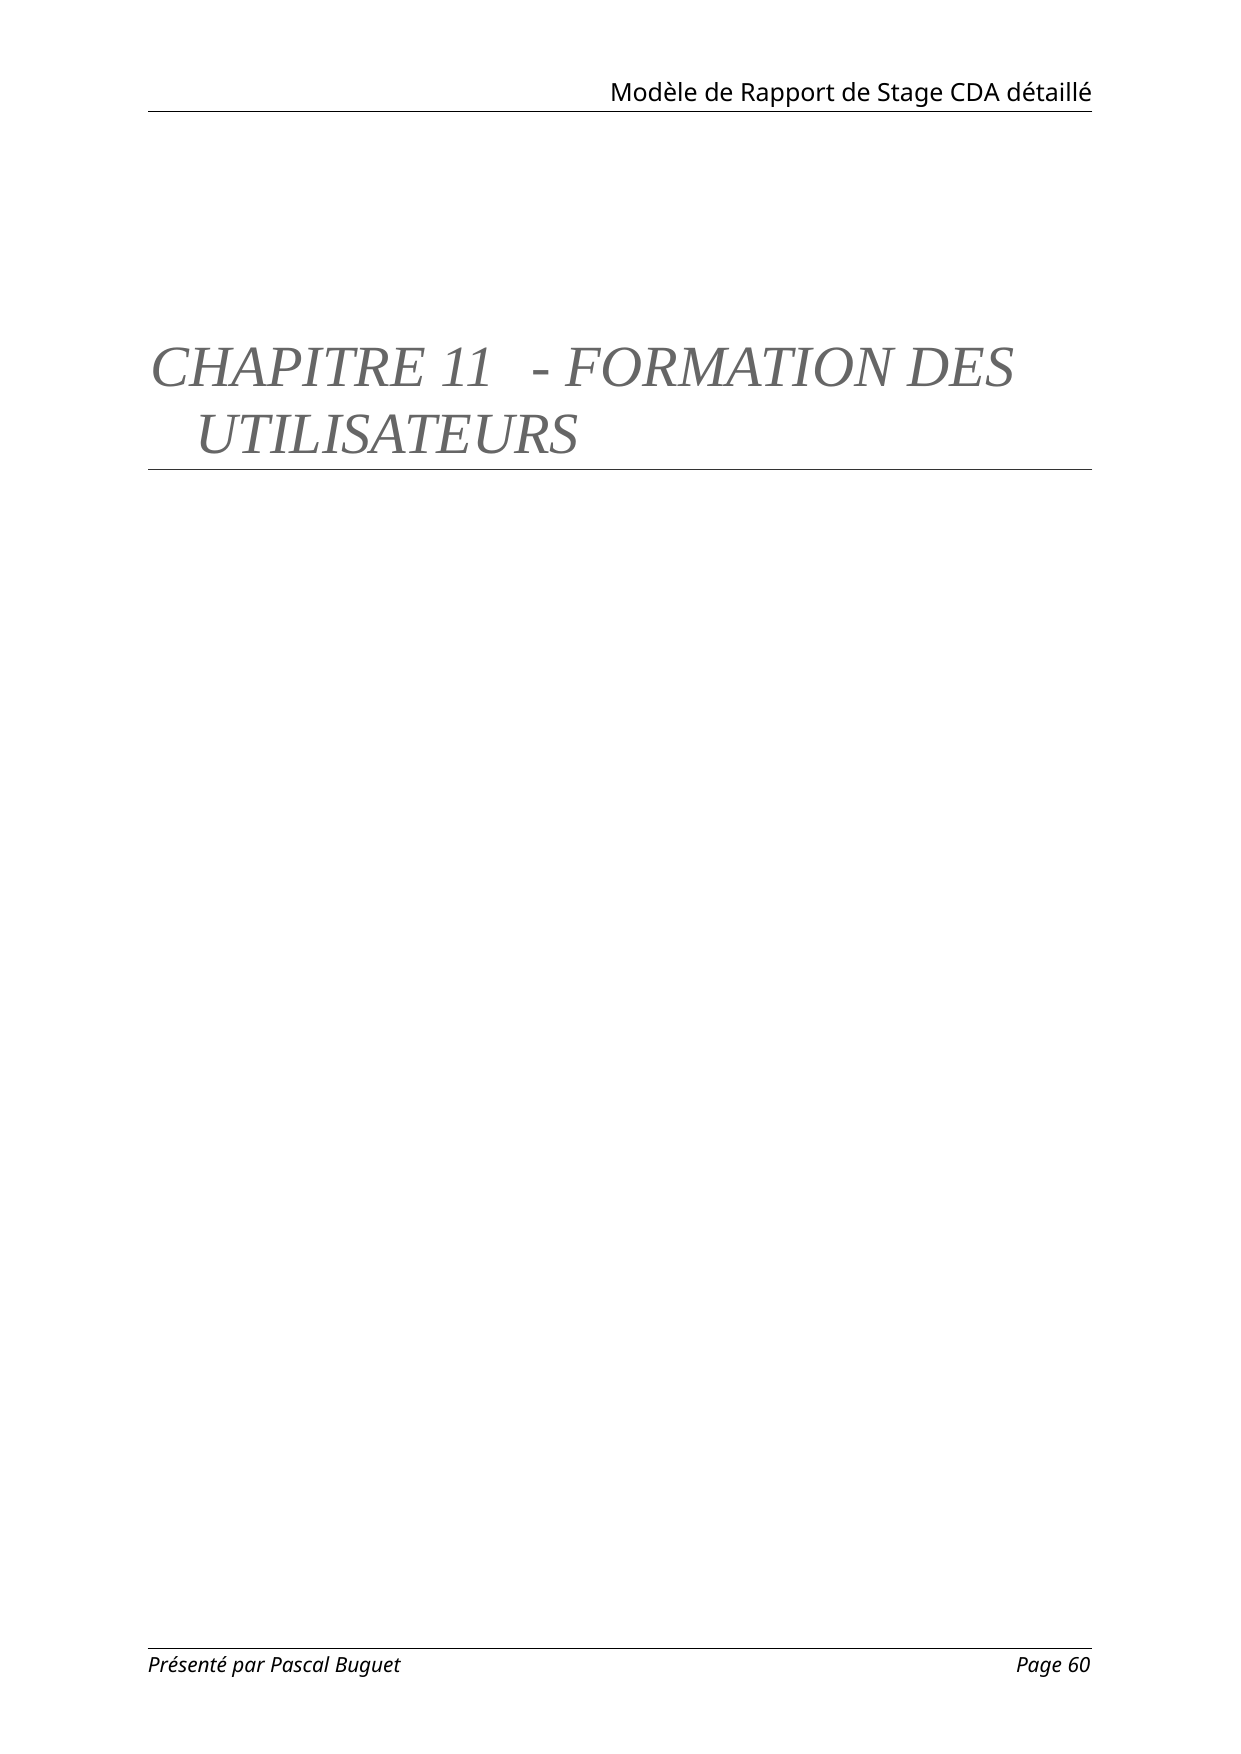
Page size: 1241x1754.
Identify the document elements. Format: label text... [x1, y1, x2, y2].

subtitle - Formation des utilisateurs [148, 329, 1092, 469]
